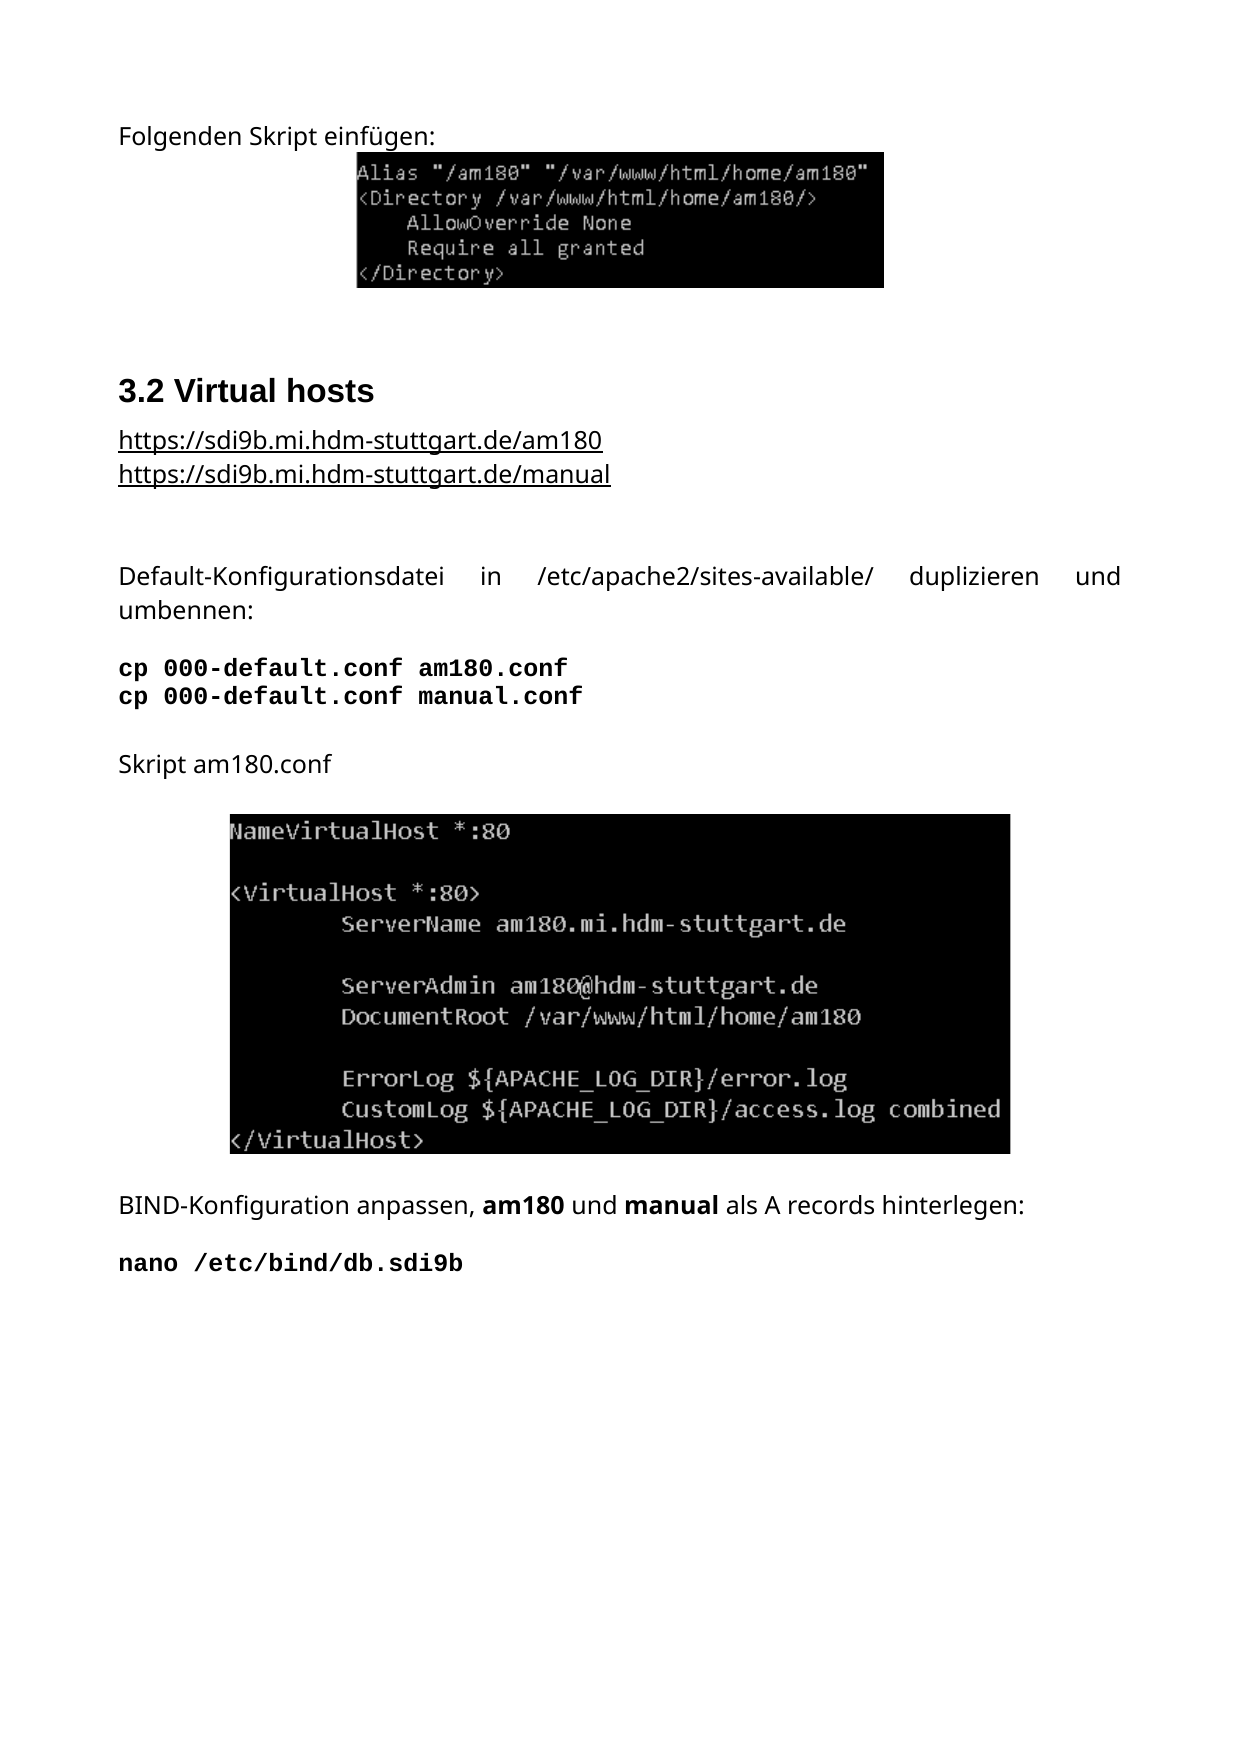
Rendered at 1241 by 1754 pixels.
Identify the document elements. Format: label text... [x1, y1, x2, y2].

subtitle 3.2 Virtual hosts [118, 371, 1122, 410]
text cp 000-default.conf am180.conf [118, 656, 1122, 684]
text Skript am180.conf [118, 746, 1122, 780]
text https://sdi9b.mi.hdm-stuttgart.de/am180 [118, 422, 1122, 456]
picture [229, 814, 1011, 1154]
text cp 000-default.conf manual.conf [118, 684, 1122, 712]
text Folgenden Skript einfügen: [118, 118, 1122, 152]
picture [356, 152, 884, 288]
text BIND-Konfiguration anpassen, am180 und manual als A records hinterlegen: [118, 1187, 1122, 1222]
text Default-Konfigurationsdatei in /etc/apache2/sites-available/ duplizieren und umbennen: [118, 559, 1122, 627]
text nano /etc/bind/db.sdi9b [118, 1250, 1122, 1279]
text https://sdi9b.mi.hdm-stuttgart.de/manual [118, 456, 1122, 491]
